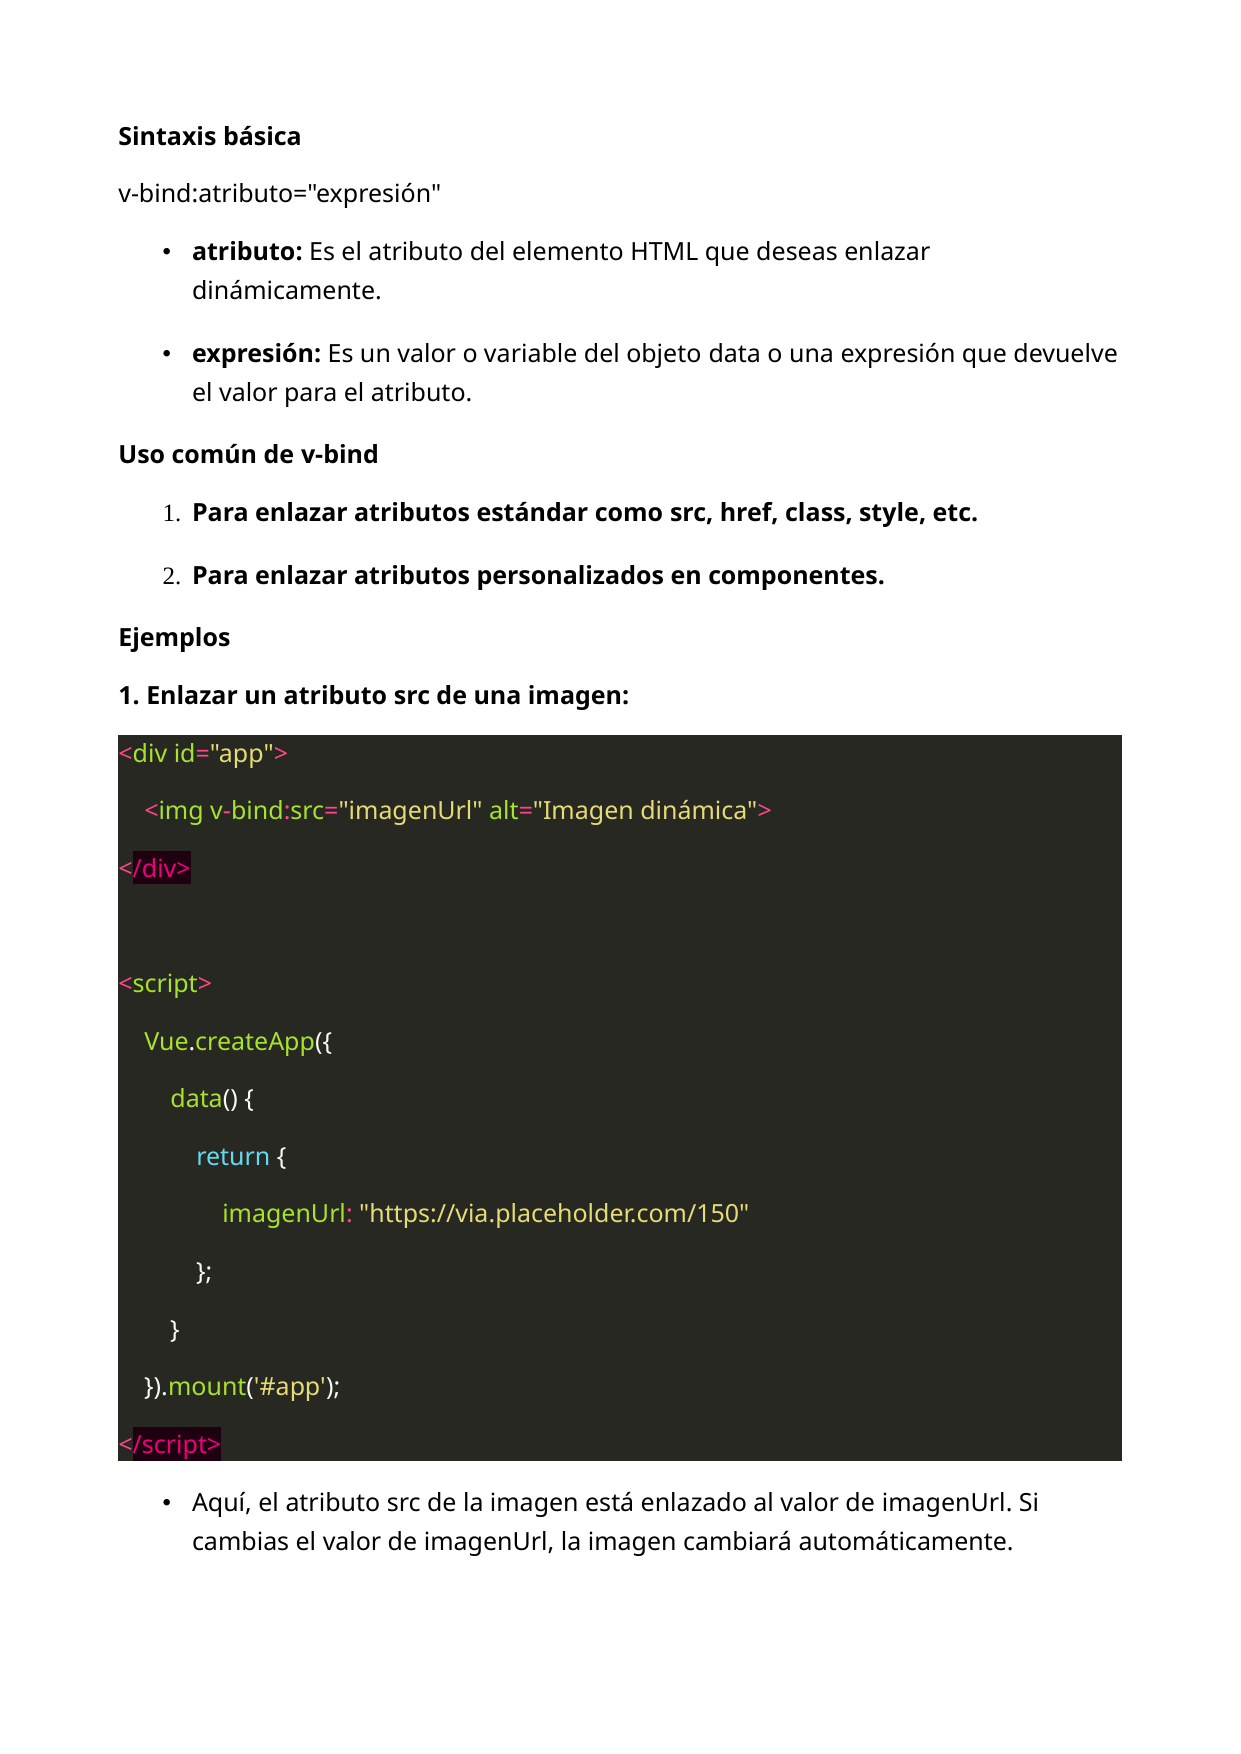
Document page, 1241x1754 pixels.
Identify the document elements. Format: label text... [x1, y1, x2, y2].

text </script> [118, 1427, 1122, 1461]
text } [118, 1311, 1122, 1345]
text }).mount('#app'); [118, 1369, 1122, 1403]
list Para enlazar atributos estándar como src, href, class, style, etc. [162, 495, 1122, 529]
list expresión: Es un valor o variable del objeto data o una expresión que devuelve el valor para el atributo. [162, 335, 1122, 408]
subtitle Uso común de v-bind [118, 437, 1122, 471]
subtitle Ejemplos [118, 620, 1122, 654]
text imagenUrl: "https://via.placeholder.com/150" [118, 1196, 1122, 1230]
list Aquí, el atributo src de la imagen está enlazado al valor de imagenUrl. Si cambias el valor de imagenUrl, la imagen cambiará automáticamente. [162, 1484, 1122, 1557]
text v-bind:atributo="expresión" [118, 176, 1122, 210]
text <div id="app"> [118, 735, 1122, 769]
list atributo: Es el atributo del elemento HTML que deseas enlazar dinámicamente. [162, 233, 1122, 307]
list Para enlazar atributos personalizados en componentes. [162, 557, 1122, 591]
subtitle Sintaxis básica [118, 118, 1122, 152]
text <script> [118, 966, 1122, 1000]
text data() { [118, 1081, 1122, 1115]
text </div> [118, 851, 1122, 884]
text Vue.createApp({ [118, 1023, 1122, 1057]
text <img v-bind:src="imagenUrl" alt="Imagen dinámica"> [118, 793, 1122, 827]
text return { [118, 1138, 1122, 1173]
text }; [118, 1254, 1122, 1288]
subtitle 1. Enlazar un atributo src de una imagen: [118, 678, 1122, 712]
